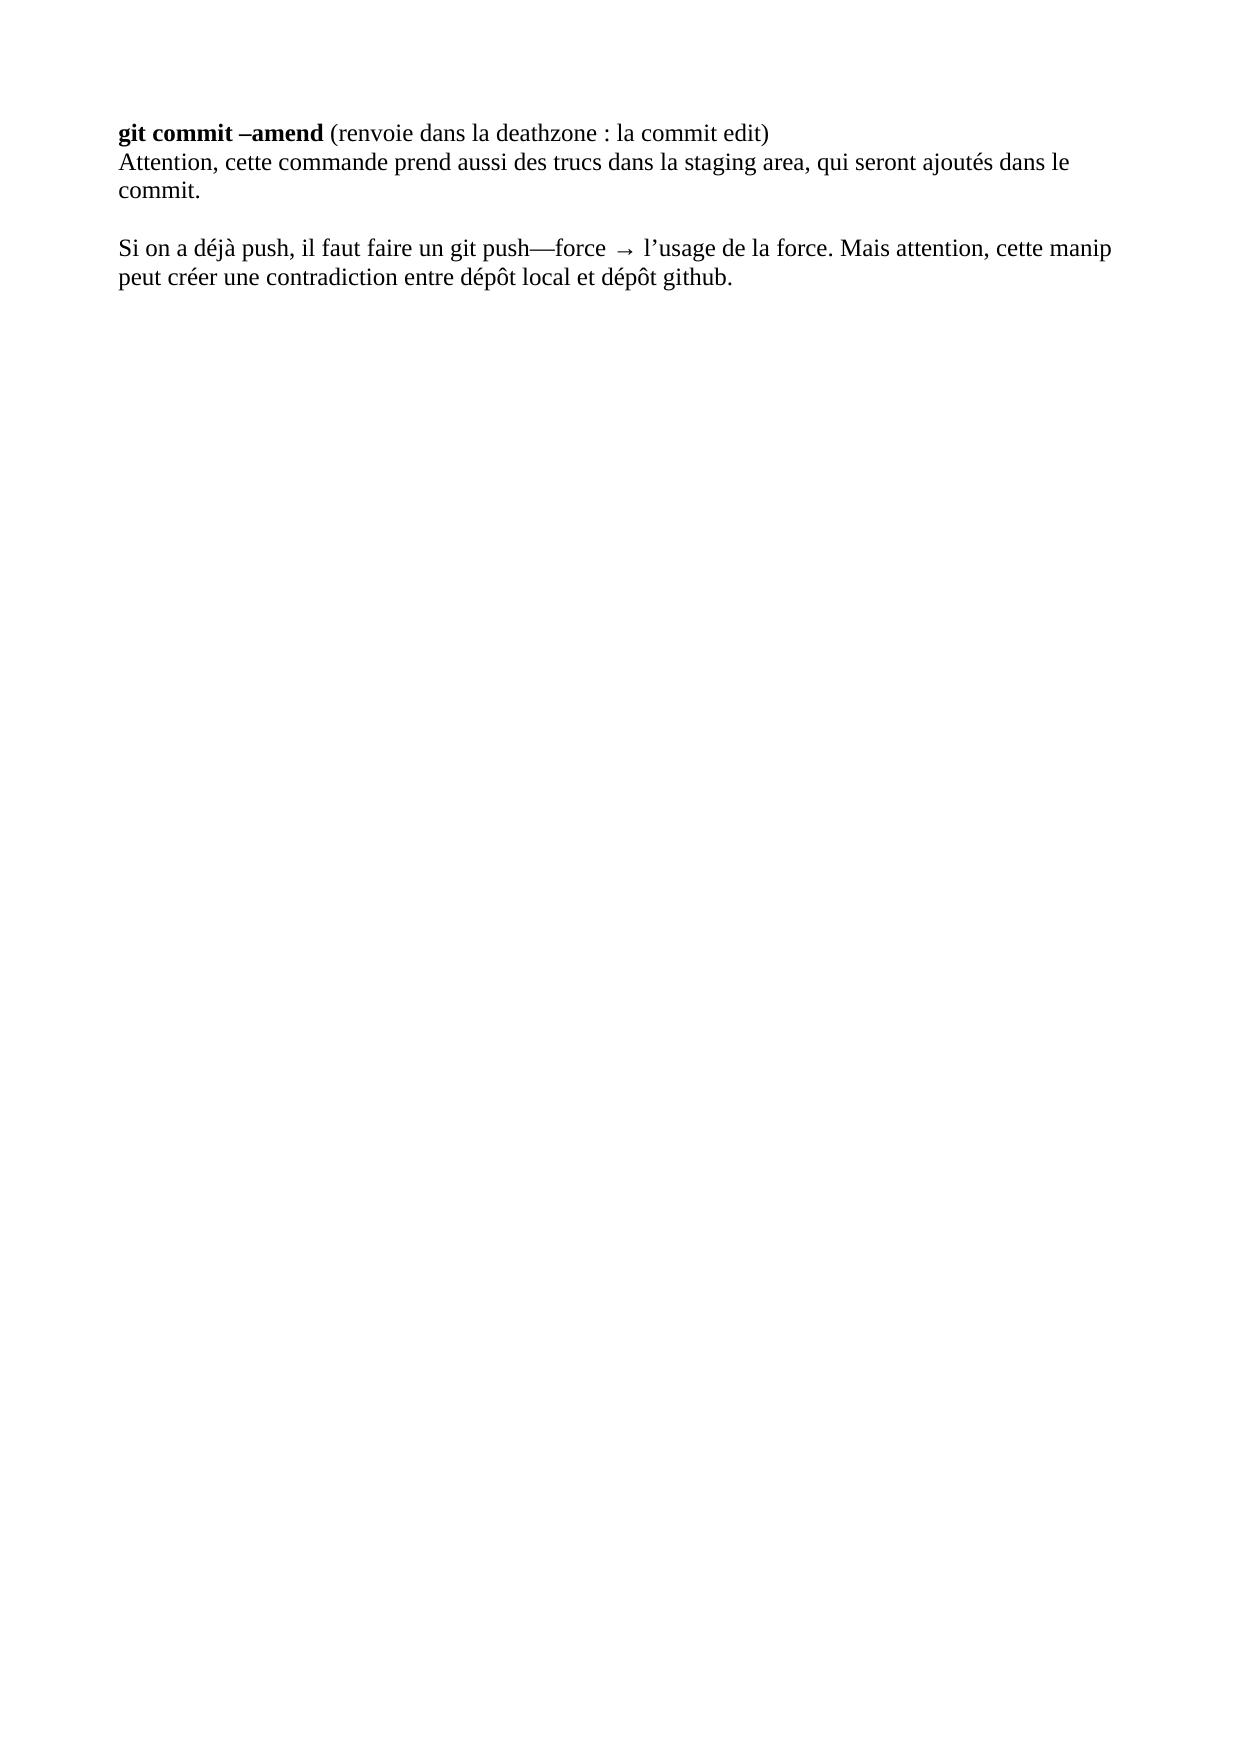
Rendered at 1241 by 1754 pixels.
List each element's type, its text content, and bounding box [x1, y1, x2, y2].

text Si on a déjà push, il faut faire un git push—force → l’usage de la force. Mais attention, cette manip peut créer une contradiction entre dépôt local et dépôt github. [118, 233, 1122, 291]
text Attention, cette commande prend aussi des trucs dans la staging area, qui seront ajoutés dans le commit. [118, 147, 1122, 204]
text git commit –amend (renvoie dans la deathzone : la commit edit) [118, 118, 1122, 147]
